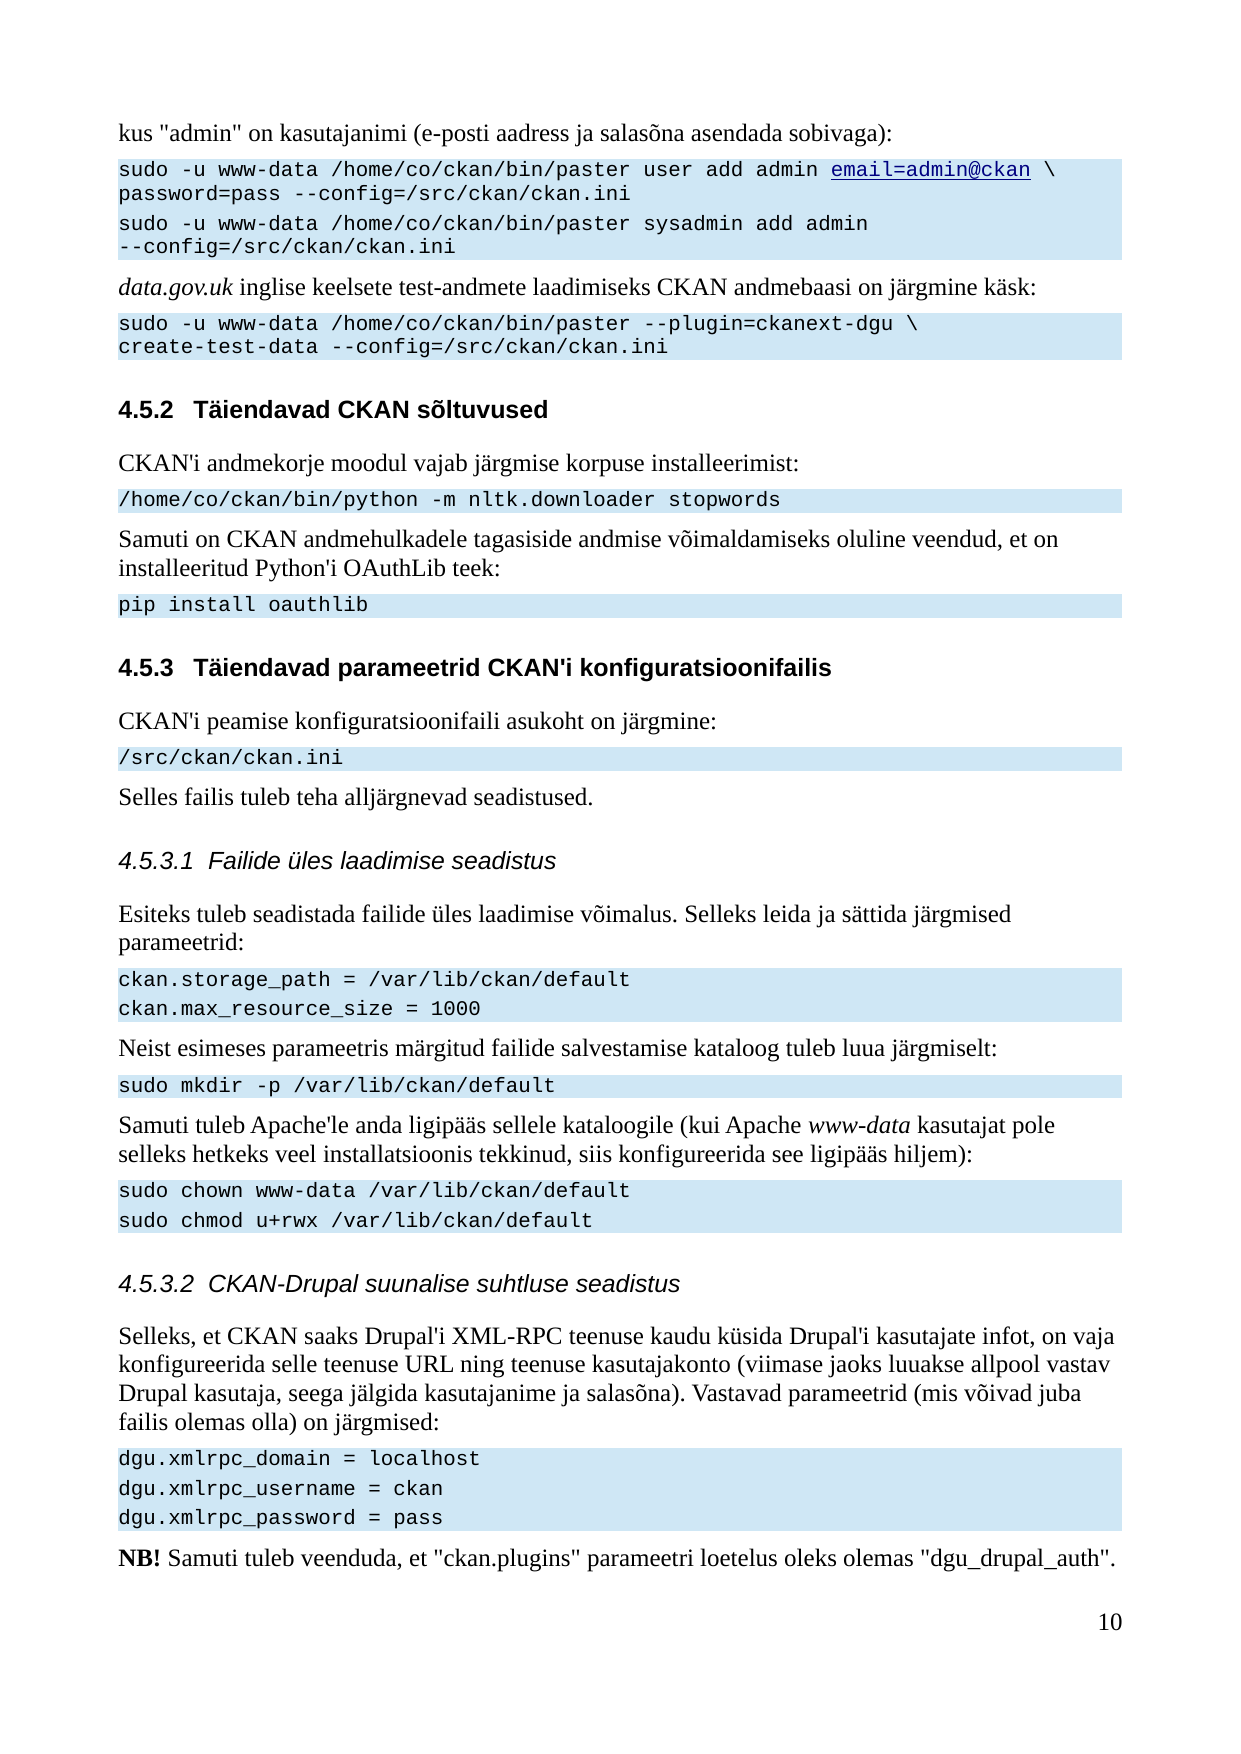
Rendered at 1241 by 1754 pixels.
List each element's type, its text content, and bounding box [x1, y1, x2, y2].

text sudo -u www-data /home/co/ckan/bin/paster user add admin email=admin@ckan \ password=pass --config=/src/ckan/ckan.ini [118, 159, 1122, 207]
text Neist esimeses parameetris märgitud failide salvestamise kataloog tuleb luua järgmiselt: [118, 1033, 1122, 1062]
text NB! Samuti tuleb veenduda, et "ckan.plugins" parameetri loetelus oleks olemas "dgu_drupal_auth". [118, 1543, 1122, 1572]
text dgu.xmlrpc_domain = localhost [118, 1448, 1122, 1472]
text /src/ckan/ckan.ini [118, 747, 1122, 771]
text Selles failis tuleb teha alljärgnevad seadistused. [118, 782, 1122, 811]
text sudo chown www-data /var/lib/ckan/default [118, 1180, 1122, 1204]
text Selleks, et CKAN saaks Drupal'i XML-RPC teenuse kaudu küsida Drupal'i kasutajate infot, on vaja konfigureerida selle teenuse URL ning teenuse kasutajakonto (viimase jaoks luuakse allpool vastav Drupal kasutaja, seega jälgida kasutajanime ja salasõna). Vastavad parameetrid (mis võivad juba failis olemas olla) on järgmised: [118, 1321, 1122, 1436]
text pip install oauthlib [118, 594, 1122, 618]
subtitle Täiendavad CKAN sõltuvused [118, 395, 1122, 424]
text CKAN'i andmekorje moodul vajab järgmise korpuse installeerimist: [118, 448, 1122, 477]
text ckan.max_resource_size = 1000 [118, 998, 1122, 1022]
subtitle Täiendavad parameetrid CKAN'i konfiguratsioonifailis [118, 653, 1122, 682]
text sudo -u www-data /home/co/ckan/bin/paster sysadmin add admin --config=/src/ckan/ckan.ini [118, 212, 1122, 260]
text Samuti on CKAN andmehulkadele tagasiside andmise võimaldamiseks oluline veendud, et on installeeritud Python'i OAuthLib teek: [118, 524, 1122, 582]
text sudo mkdir -p /var/lib/ckan/default [118, 1075, 1122, 1098]
text ckan.storage_path = /var/lib/ckan/default [118, 968, 1122, 992]
text sudo chmod u+rwx /var/lib/ckan/default [118, 1209, 1122, 1233]
text dgu.xmlrpc_username = ckan [118, 1478, 1122, 1501]
text Esiteks tuleb seadistada failide üles laadimise võimalus. Selleks leida ja sättida järgmised parameetrid: [118, 899, 1122, 956]
text dgu.xmlrpc_password = pass [118, 1507, 1122, 1531]
text Samuti tuleb Apache'le anda ligipääs sellele kataloogile (kui Apache www-data kasutajat pole selleks hetkeks veel installatsioonis tekkinud, siis konfigureerida see ligipääs hiljem): [118, 1110, 1122, 1168]
text data.gov.uk inglise keelsete test-andmete laadimiseks CKAN andmebaasi on järgmine käsk: [118, 272, 1122, 300]
text CKAN'i peamise konfiguratsioonifaili asukoht on järgmine: [118, 706, 1122, 734]
text sudo -u www-data /home/co/ckan/bin/paster --plugin=ckanext-dgu \ create-test-data --config=/src/ckan/ckan.ini [118, 313, 1122, 360]
text /home/co/ckan/bin/python -m nltk.downloader stopwords [118, 489, 1122, 513]
subtitle CKAN-Drupal suunalise suhtluse seadistus [118, 1269, 1122, 1297]
subtitle Failide üles laadimise seadistus [118, 846, 1122, 875]
text kus "admin" on kasutajanimi (e-posti aadress ja salasõna asendada sobivaga): [118, 118, 1122, 147]
